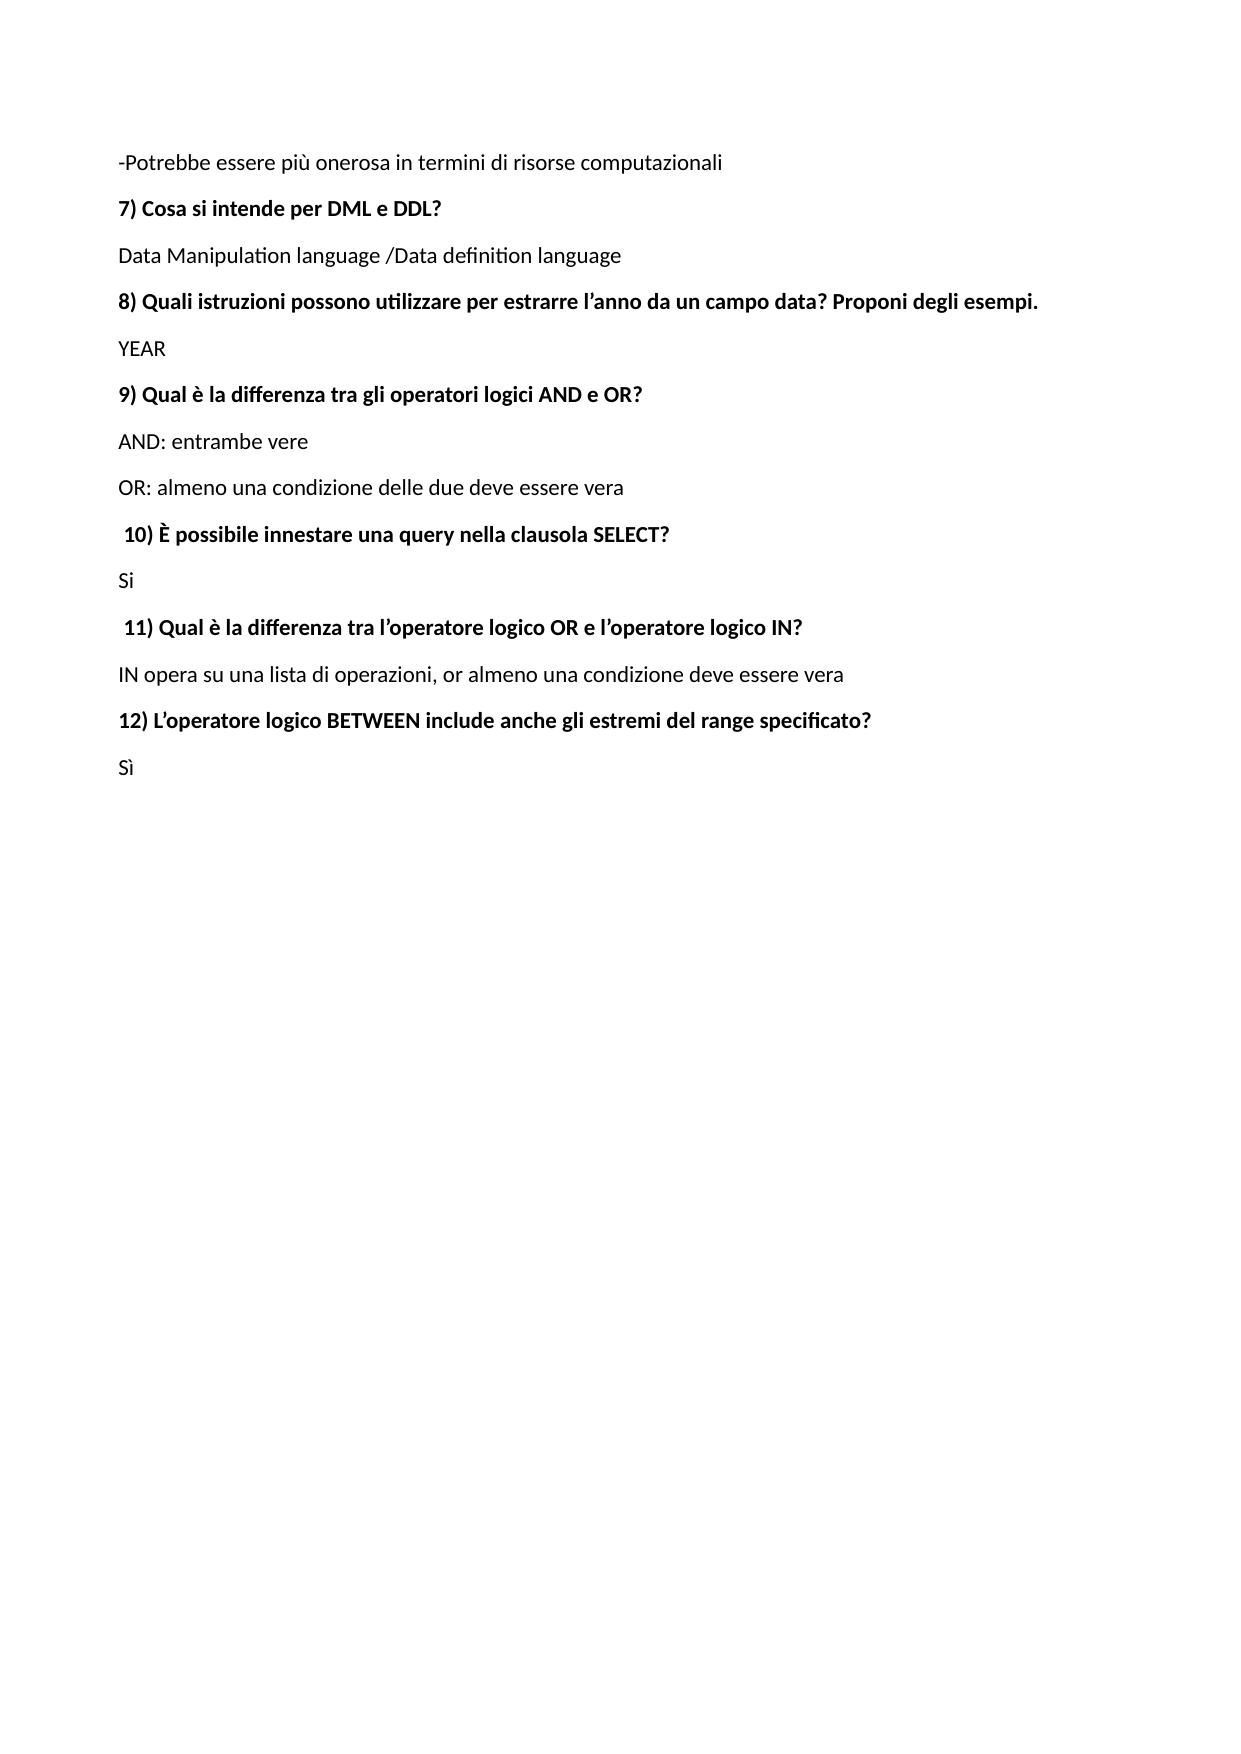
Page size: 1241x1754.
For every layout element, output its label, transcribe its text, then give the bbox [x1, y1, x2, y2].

text Data Manipulation language /Data definition language [118, 241, 1122, 269]
text IN opera su una lista di operazioni, or almeno una condizione deve essere vera [118, 660, 1122, 688]
text 9) Qual è la differenza tra gli operatori logici AND e OR? [118, 380, 1122, 408]
text OR: almeno una condizione delle due deve essere vera [118, 473, 1122, 502]
text -Potrebbe essere più onerosa in termini di risorse computazionali [118, 148, 1122, 176]
text 11) Qual è la differenza tra l’operatore logico OR e l’operatore logico IN? [118, 613, 1122, 641]
text Sì [118, 753, 1122, 781]
text 12) L’operatore logico BETWEEN include anche gli estremi del range specificato? [118, 706, 1122, 734]
text YEAR [118, 334, 1122, 362]
text AND: entrambe vere [118, 427, 1122, 455]
text 7) Cosa si intende per DML e DDL? [118, 194, 1122, 222]
text 8) Quali istruzioni possono utilizzare per estrarre l’anno da un campo data? Proponi degli esempi. [118, 287, 1122, 315]
text 10) È possibile innestare una query nella clausola SELECT? [118, 520, 1122, 548]
text Si [118, 567, 1122, 595]
